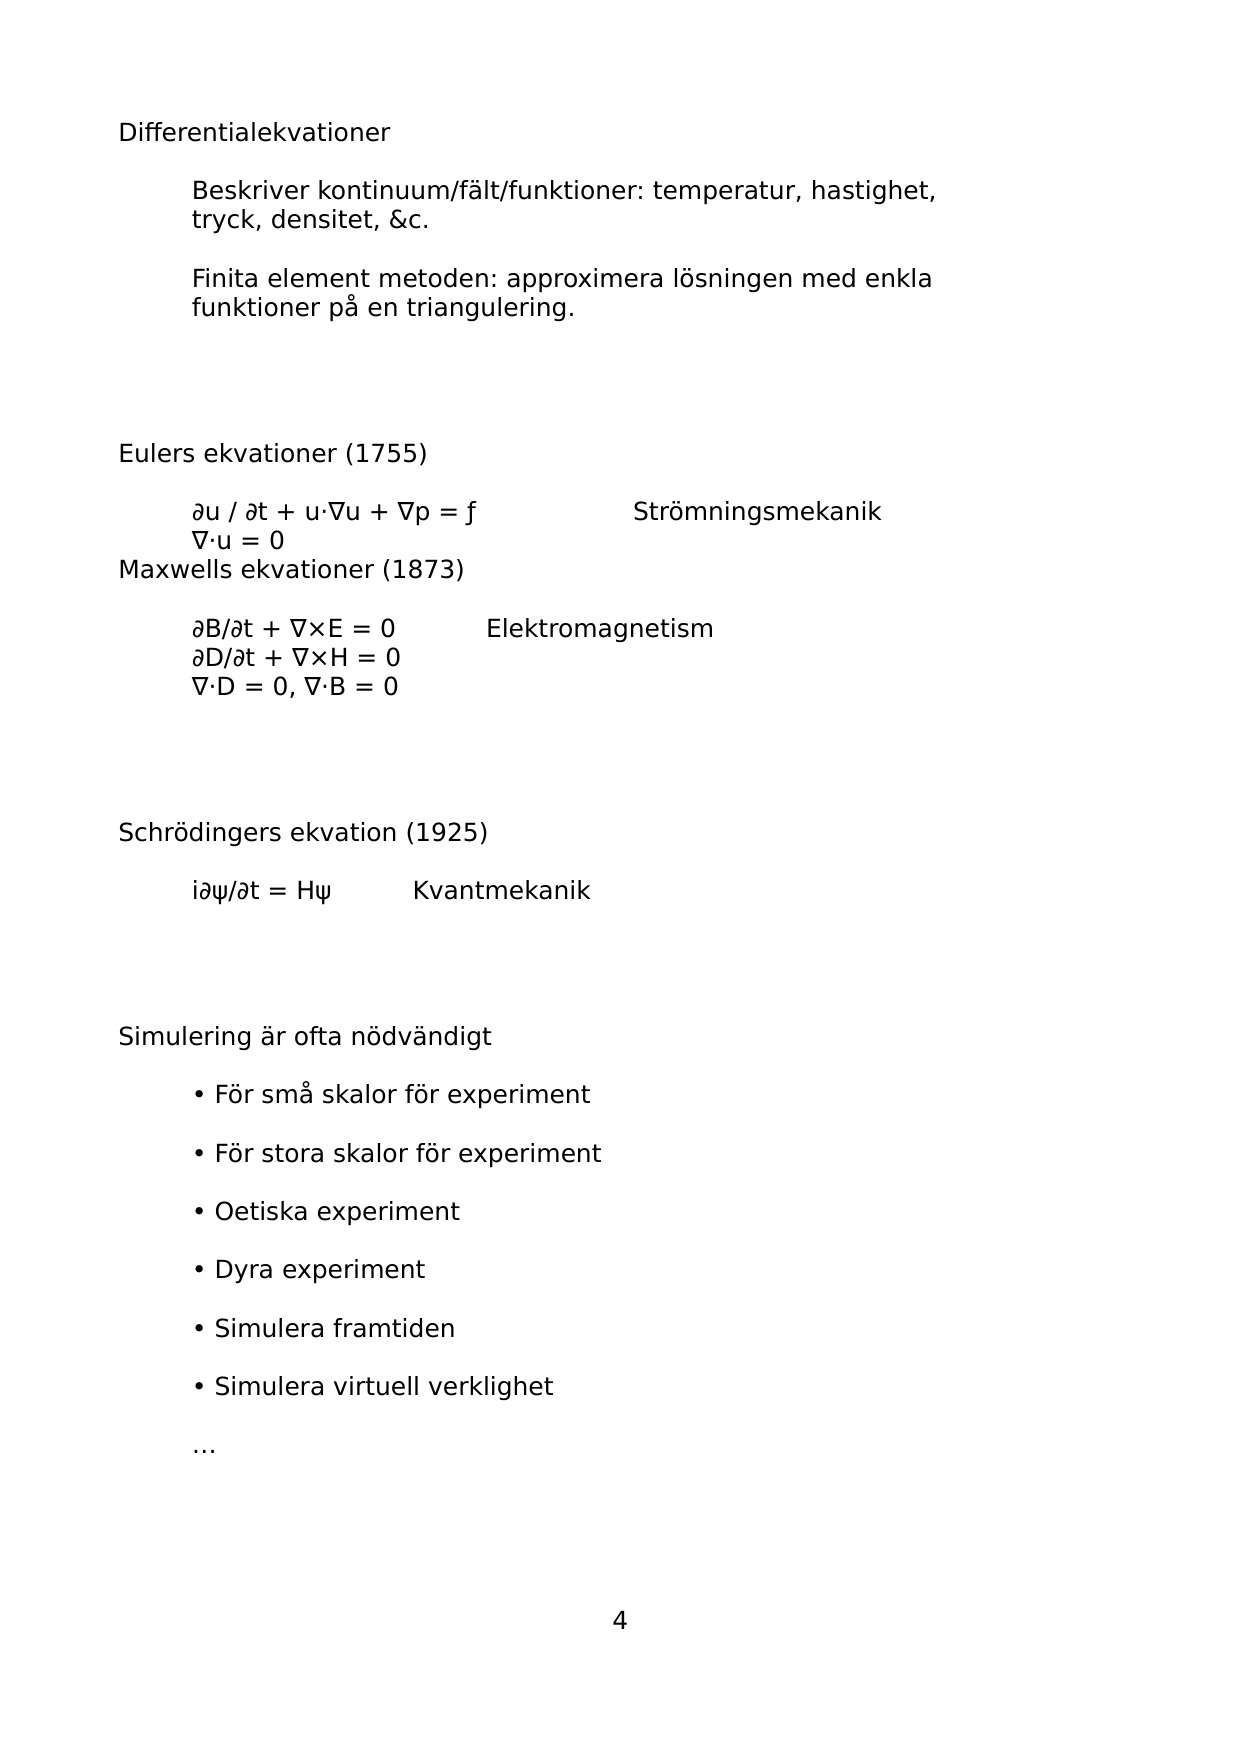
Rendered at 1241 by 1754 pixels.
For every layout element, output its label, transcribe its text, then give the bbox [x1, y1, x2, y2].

text • Oetiska experiment [118, 1197, 1122, 1226]
text ∂D/∂t + ∇×H = 0 [118, 643, 1122, 672]
text ∇·u = 0 [118, 526, 1122, 556]
text Finita element metoden: approximera lösningen med enkla [118, 264, 1122, 293]
text ∂u / ∂t + u·∇u + ∇p = ƒ Strömningsmekanik [118, 497, 1122, 526]
text ∂B/∂t + ∇×E = 0 Elektromagnetism [118, 614, 1122, 643]
text • För små skalor för experiment [118, 1081, 1122, 1110]
text Maxwells ekvationer (1873) [118, 556, 1122, 585]
text … [118, 1431, 1122, 1460]
text • För stora skalor för experiment [118, 1139, 1122, 1168]
text Eulers ekvationer (1755) [118, 439, 1122, 468]
text Differentialekvationer [118, 118, 1122, 147]
text i∂ψ/∂t = Hψ Kvantmekanik [118, 876, 1122, 906]
text • Simulera virtuell verklighet [118, 1372, 1122, 1401]
text Schrödingers ekvation (1925) [118, 818, 1122, 847]
text ∇·D = 0, ∇·B = 0 [118, 672, 1122, 701]
text funktioner på en triangulering. [118, 293, 1122, 322]
text tryck, densitet, &c. [118, 206, 1122, 235]
text Beskriver kontinuum/fält/funktioner: temperatur, hastighet, [118, 176, 1122, 206]
text • Simulera framtiden [118, 1314, 1122, 1343]
text Simulering är ofta nödvändigt [118, 1022, 1122, 1051]
text • Dyra experiment [118, 1256, 1122, 1285]
